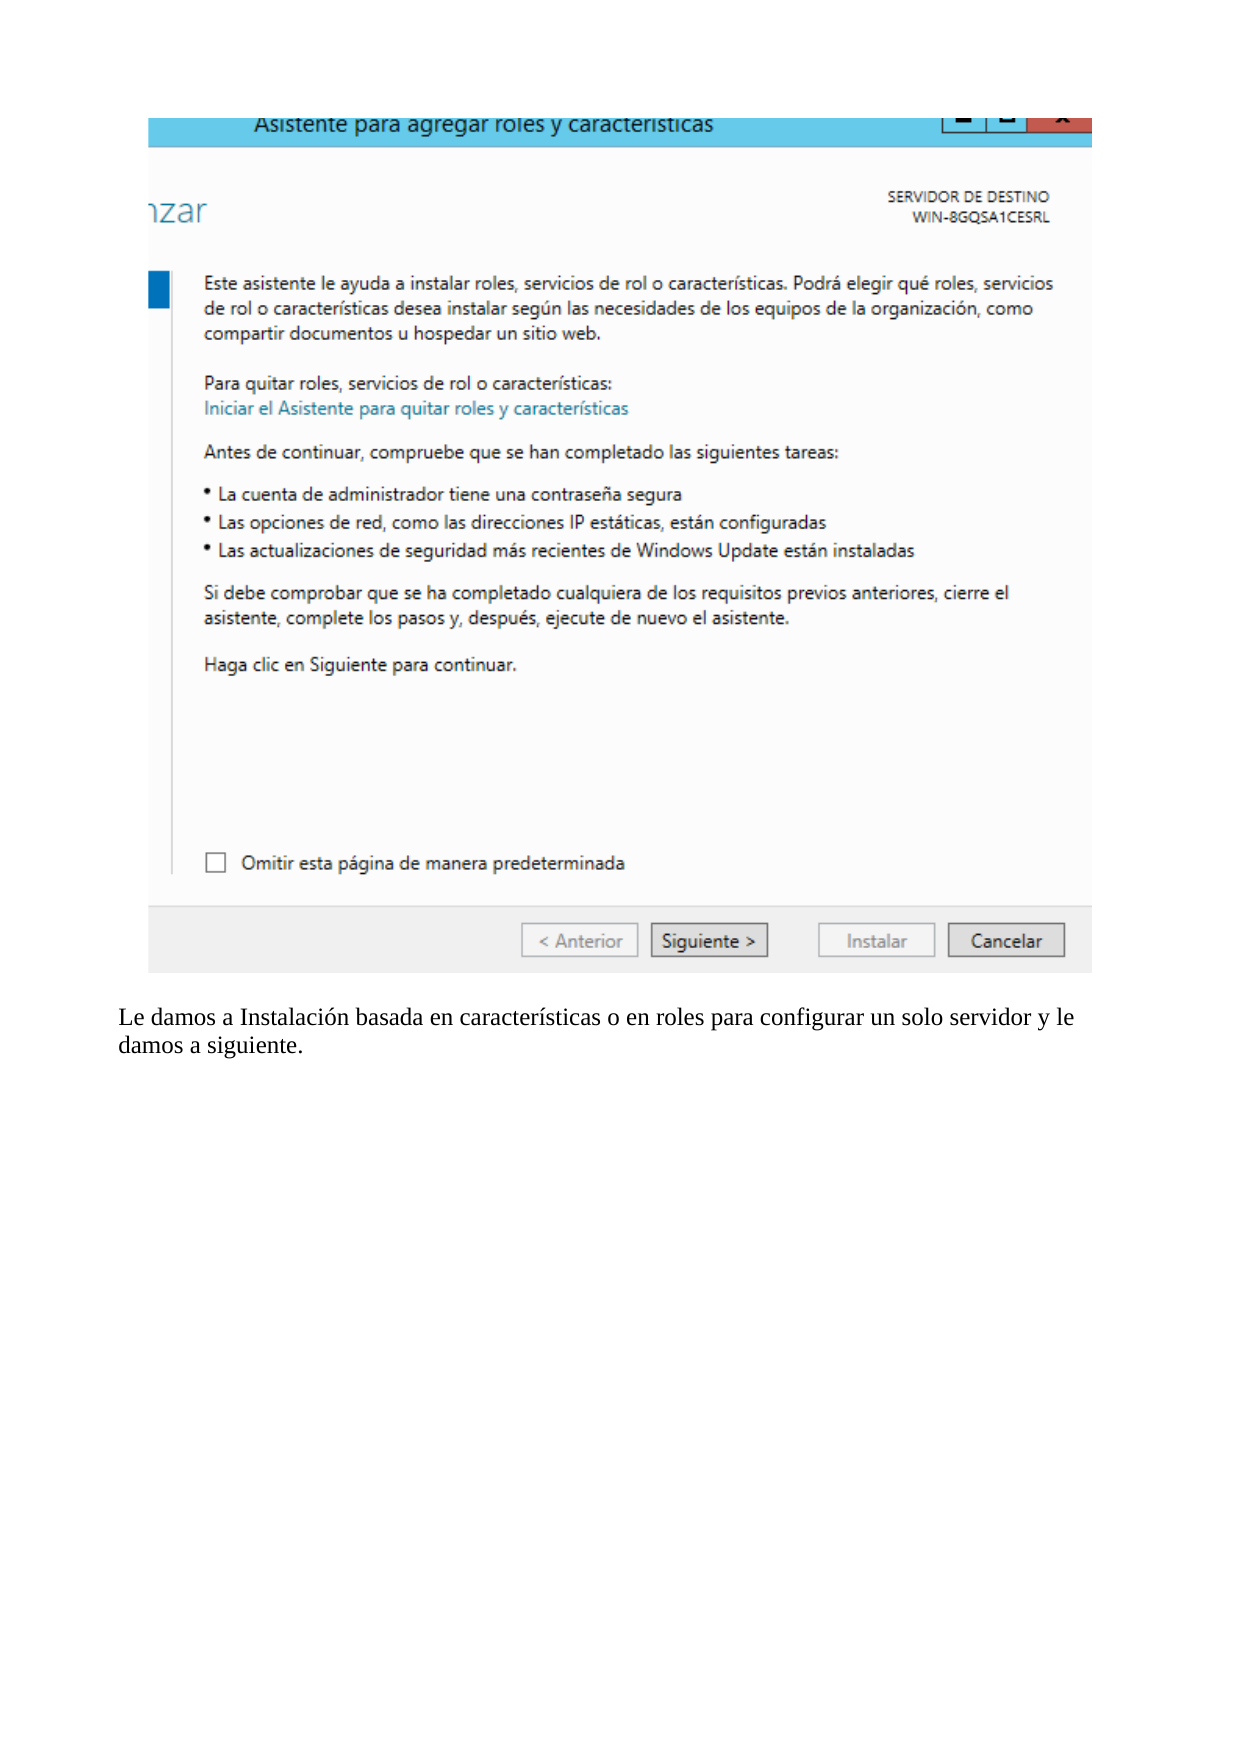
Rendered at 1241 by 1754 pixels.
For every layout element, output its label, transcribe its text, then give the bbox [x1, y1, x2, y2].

text Le damos a Instalación basada en características o en roles para configurar un solo servidor y le damos a siguiente. [118, 1002, 1122, 1059]
picture [148, 118, 1092, 973]
